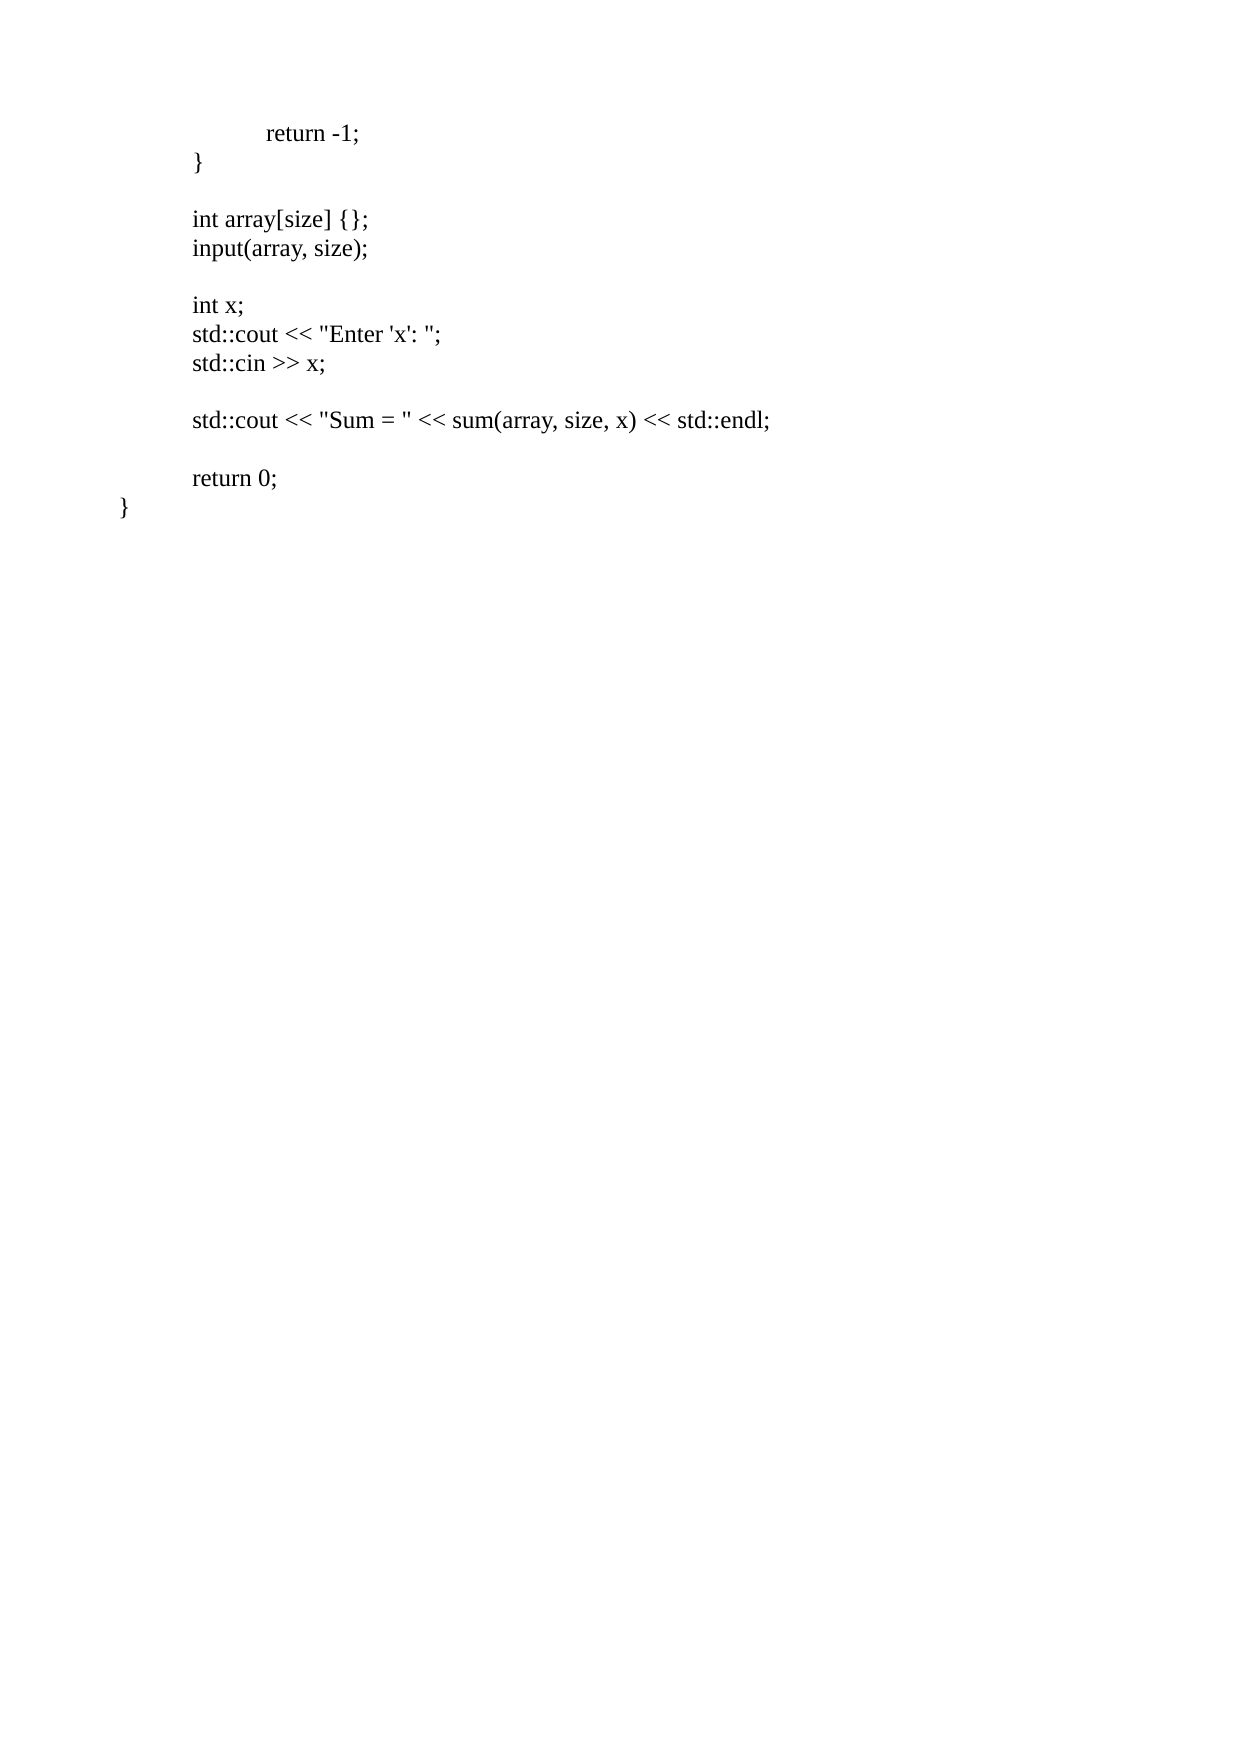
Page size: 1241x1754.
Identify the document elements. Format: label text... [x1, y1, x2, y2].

text } [118, 147, 1122, 176]
text return 0; [118, 463, 1122, 492]
text input(array, size); [118, 233, 1122, 262]
text return -1; [118, 118, 1122, 147]
text } [118, 492, 1122, 521]
text std::cout << "Enter 'x': "; [118, 319, 1122, 348]
text std::cout << "Sum = " << sum(array, size, x) << std::endl; [118, 406, 1122, 434]
text int x; [118, 291, 1122, 319]
text std::cin >> x; [118, 348, 1122, 377]
text int array[size] {}; [118, 204, 1122, 233]
